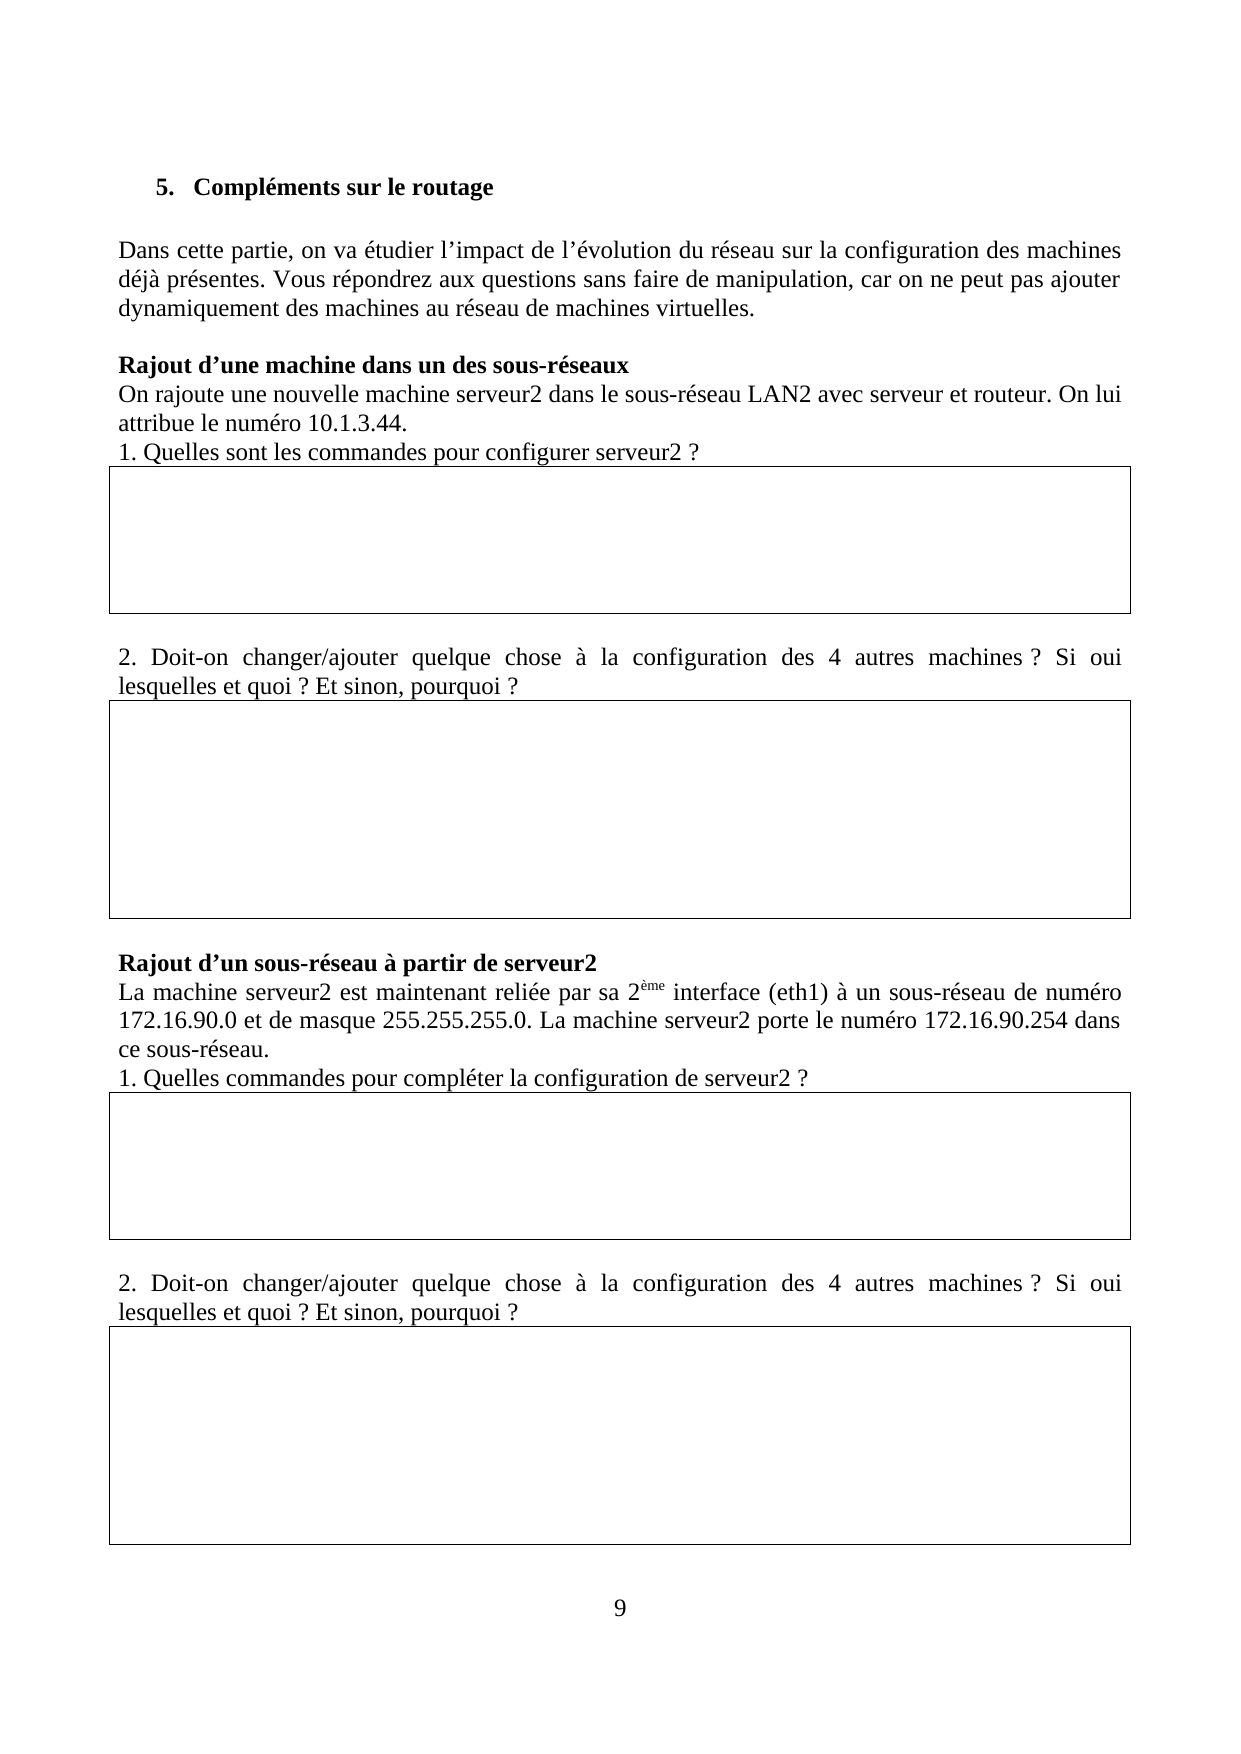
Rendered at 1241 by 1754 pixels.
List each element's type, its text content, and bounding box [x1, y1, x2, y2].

text Rajout d’un sous-réseau à partir de serveur2 [118, 948, 1122, 977]
text La machine serveur2 est maintenant reliée par sa 2ème interface (eth1) à un sous-réseau de numéro 172.16.90.0 et de masque 255.255.255.0. La machine serveur2 porte le numéro 172.16.90.254 dans ce sous-réseau. [118, 977, 1122, 1063]
subtitle Compléments sur le routage [156, 172, 1122, 201]
text Rajout d’une machine dans un des sous-réseaux [118, 351, 1122, 379]
text 1. Quelles commandes pour compléter la configuration de serveur2 ? [118, 1063, 1122, 1092]
text 2. Doit-on changer/ajouter quelque chose à la configuration des 4 autres machines ? Si oui lesquelles et quoi ? Et sinon, pourquoi ? [118, 642, 1122, 700]
text On rajoute une nouvelle machine serveur2 dans le sous-réseau LAN2 avec serveur et routeur. On lui attribue le numéro 10.1.3.44. [118, 379, 1122, 437]
text Dans cette partie, on va étudier l’impact de l’évolution du réseau sur la configuration des machines déjà présentes. Vous répondrez aux questions sans faire de manipulation, car on ne peut pas ajouter dynamiquement des machines au réseau de machines virtuelles. [118, 236, 1122, 322]
text 1. Quelles sont les commandes pour configurer serveur2 ? [118, 437, 1122, 466]
text 2. Doit-on changer/ajouter quelque chose à la configuration des 4 autres machines ? Si oui lesquelles et quoi ? Et sinon, pourquoi ? [118, 1268, 1122, 1326]
